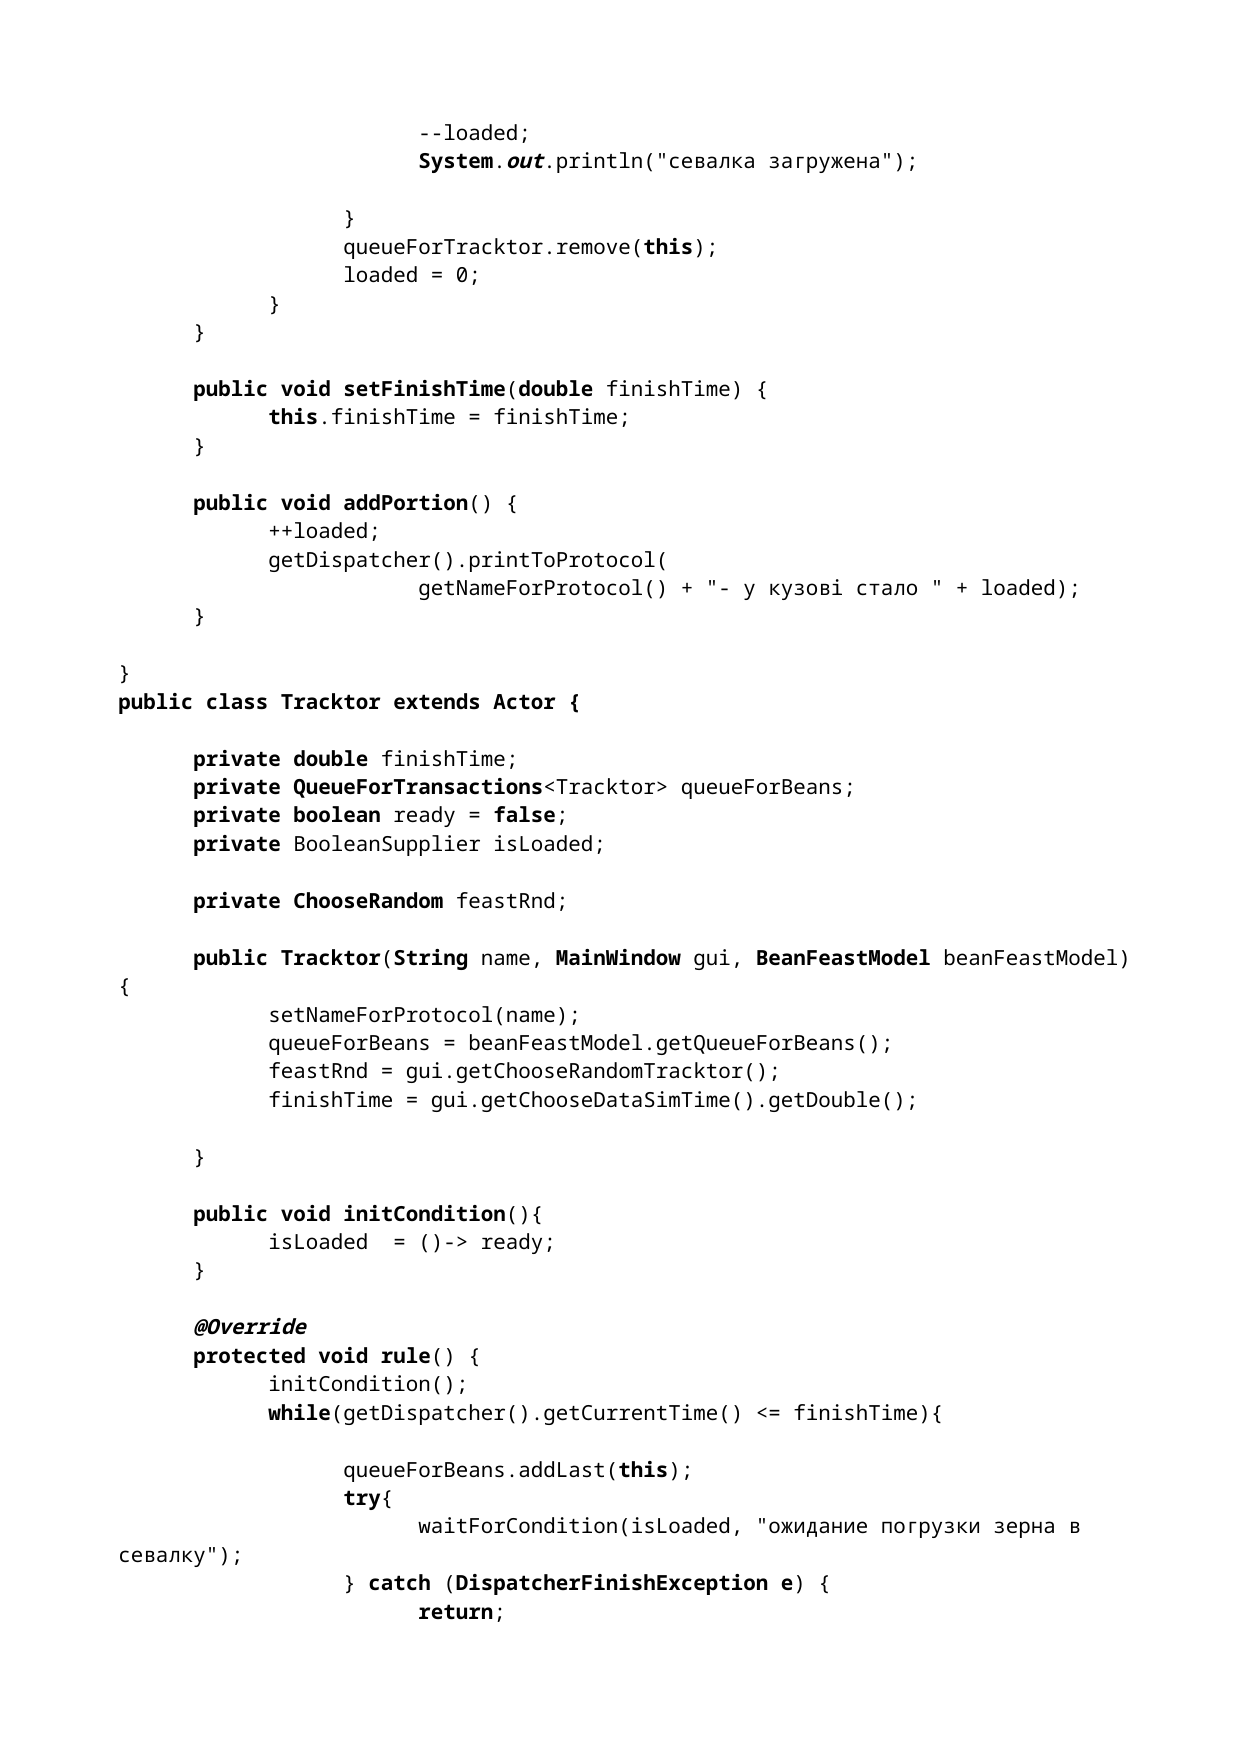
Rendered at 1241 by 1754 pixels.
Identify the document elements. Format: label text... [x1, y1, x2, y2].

text private BooleanSupplier isLoaded; [118, 829, 1152, 857]
text } [118, 658, 1152, 687]
text } [118, 289, 1152, 317]
text } [118, 431, 1152, 459]
text try{ [118, 1483, 1152, 1512]
text waitForCondition(isLoaded, "ожидание погрузки зерна в севалку"); [118, 1512, 1152, 1568]
text finishTime = gui.getChooseDataSimTime().getDouble(); [118, 1085, 1152, 1113]
text } catch (DispatcherFinishException e) { [118, 1568, 1152, 1597]
text } [118, 1142, 1152, 1170]
text } [118, 602, 1152, 630]
text @Override [118, 1312, 1152, 1341]
text private QueueForTransactions<Tracktor> queueForBeans; [118, 772, 1152, 801]
text System.out.println("севалка загружена"); [118, 147, 1152, 175]
text ++loaded; [118, 516, 1152, 545]
text } [118, 203, 1152, 232]
text return; [118, 1597, 1152, 1625]
text this.finishTime = finishTime; [118, 402, 1152, 431]
text getNameForProtocol() + "- у кузові стало " + loaded); [118, 573, 1152, 602]
text } [118, 317, 1152, 346]
text public class Tracktor extends Actor { [118, 687, 1152, 715]
text private double finishTime; [118, 744, 1152, 772]
text private ChooseRandom feastRnd; [118, 886, 1152, 914]
text public void addPortion() { [118, 488, 1152, 516]
text initCondition(); [118, 1369, 1152, 1398]
text public void initCondition(){ [118, 1199, 1152, 1227]
text isLoaded = ()-> ready; [118, 1227, 1152, 1256]
text queueForTracktor.remove(this); [118, 232, 1152, 260]
text protected void rule() { [118, 1341, 1152, 1369]
text loaded = 0; [118, 260, 1152, 289]
text feastRnd = gui.getChooseRandomTracktor(); [118, 1057, 1152, 1085]
text public Tracktor(String name, MainWindow gui, BeanFeastModel beanFeastModel) { [118, 943, 1152, 1000]
text public void setFinishTime(double finishTime) { [118, 374, 1152, 402]
text } [118, 1256, 1152, 1284]
text --loaded; [118, 118, 1152, 147]
text getDispatcher().printToProtocol( [118, 545, 1152, 573]
text setNameForProtocol(name); [118, 1000, 1152, 1028]
text while(getDispatcher().getCurrentTime() <= finishTime){ [118, 1398, 1152, 1426]
text private boolean ready = false; [118, 801, 1152, 829]
text queueForBeans.addLast(this); [118, 1455, 1152, 1483]
text queueForBeans = beanFeastModel.getQueueForBeans(); [118, 1028, 1152, 1057]
